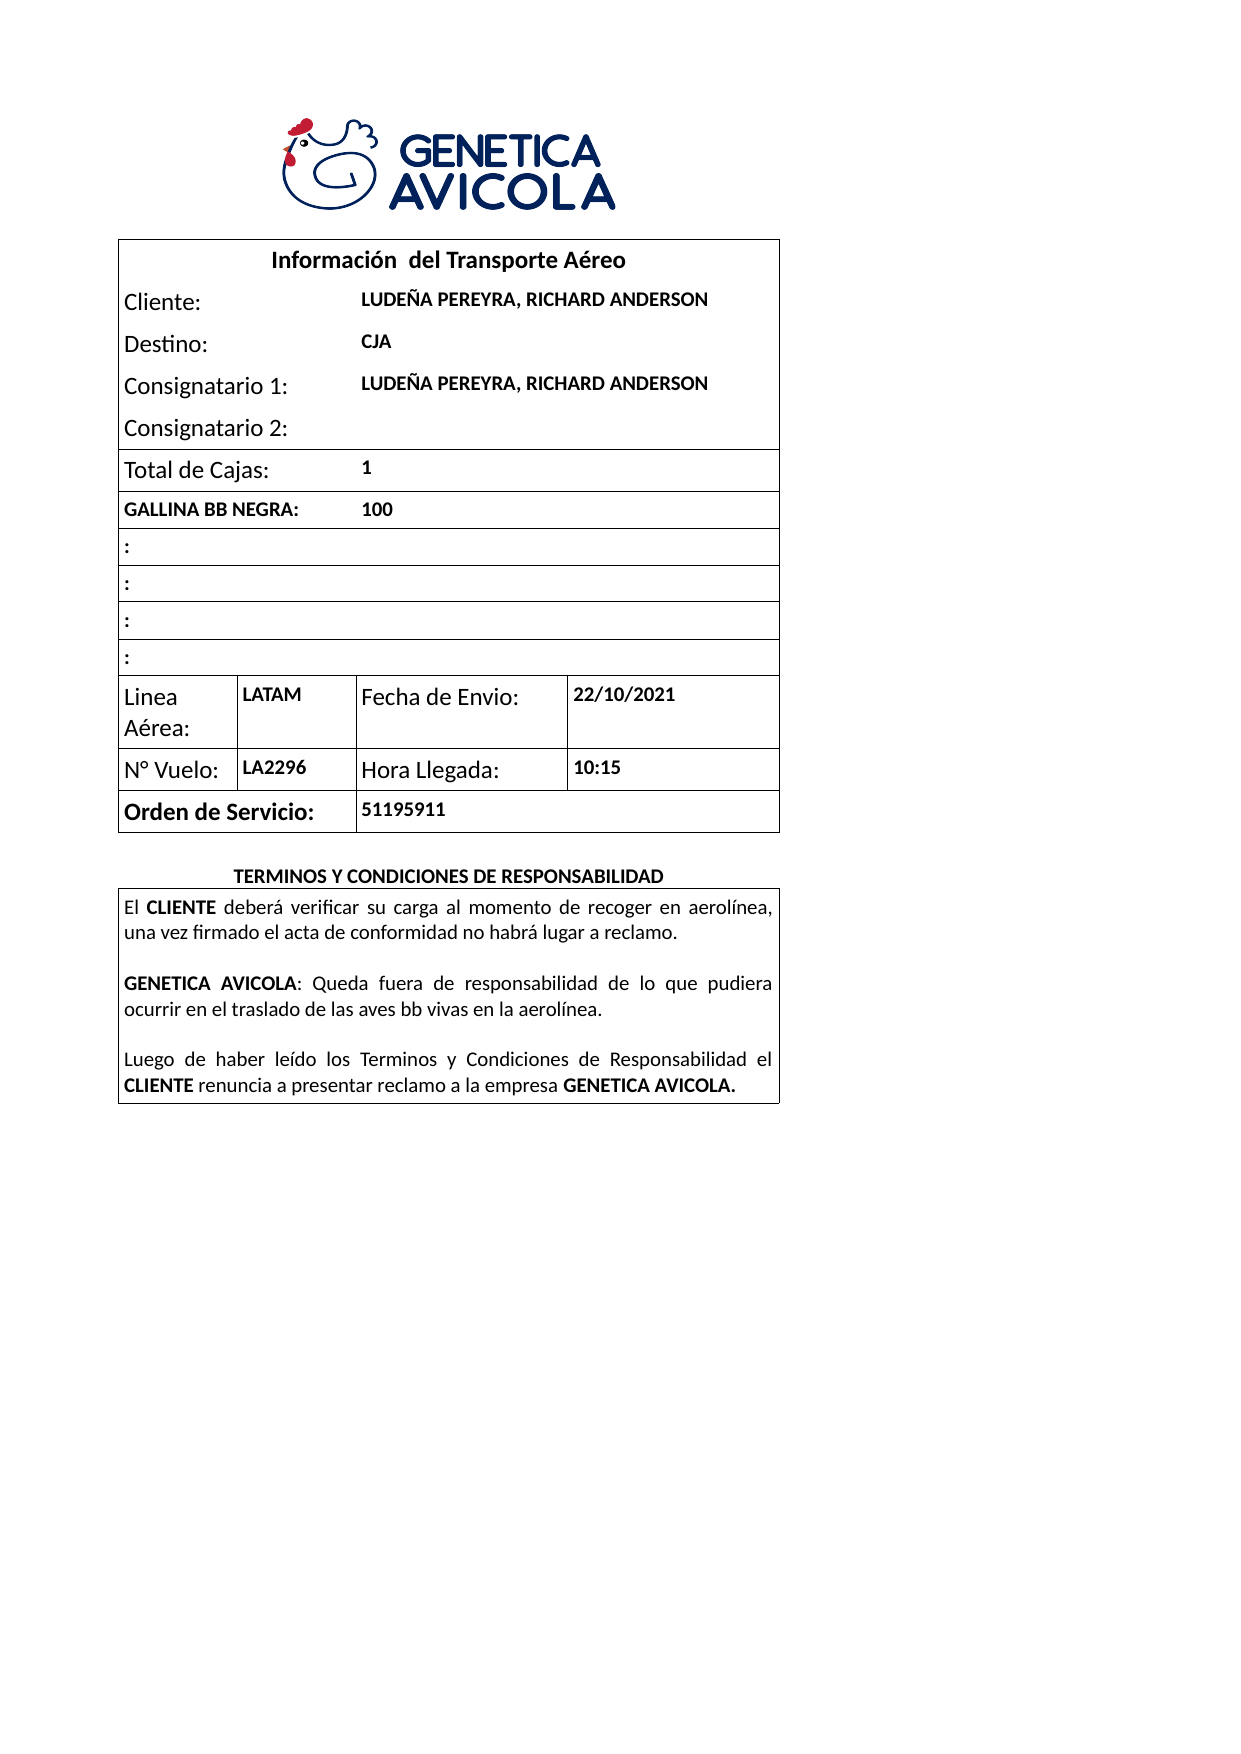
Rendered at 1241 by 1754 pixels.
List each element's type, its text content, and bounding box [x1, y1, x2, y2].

table_cell Orden de Servicio: [119, 791, 356, 832]
table_cell CJA [356, 323, 779, 364]
table_cell 100 [356, 492, 779, 527]
table_cell Destino: [119, 323, 356, 364]
table_cell Total de Cajas: [119, 450, 356, 491]
table_cell LATAM [238, 676, 356, 748]
table_cell Fecha de Envio: [357, 676, 567, 748]
table_cell Consignatario 1: [119, 365, 356, 406]
table_cell 1 [356, 450, 779, 491]
table_cell : [119, 602, 356, 638]
table_cell [356, 529, 779, 564]
table_cell : [119, 640, 356, 675]
picture [282, 118, 616, 210]
table_cell El CLIENTE deberá verificar su carga al momento de recoger en aerolínea, una vez firmado el acta de conformidad no habrá lugar a reclamo. GENETICA AVICOLA: Queda fuera de responsabilidad de lo que pudiera ocurrir en el traslado de las aves bb vivas en la aerolínea. Luego de haber leído los Terminos y Condiciones de Responsabilidad el CLIENTE renuncia a presentar reclamo a la empresa GENETICA AVICOLA. [119, 889, 779, 1103]
table_cell LUDEÑA PEREYRA, RICHARD ANDERSON [356, 281, 779, 322]
table_cell Cliente: [119, 281, 356, 322]
table_cell 10:15 [568, 749, 779, 790]
table_cell N° Vuelo: [119, 749, 237, 790]
table_cell [356, 406, 779, 448]
table_cell [356, 602, 779, 638]
table_cell [356, 640, 779, 675]
table_cell 51195911 [357, 791, 779, 832]
table_cell : [119, 566, 356, 601]
table_cell Linea Aérea: [119, 676, 237, 748]
table_cell : [119, 529, 356, 564]
table_header Información del Transporte Aéreo [119, 240, 779, 281]
table_cell TERMINOS Y CONDICIONES DE RESPONSABILIDAD [118, 833, 779, 888]
table_cell LA2296 [238, 749, 356, 790]
table_cell 22/10/2021 [568, 676, 779, 748]
table_cell Hora Llegada: [357, 749, 567, 790]
table_cell Consignatario 2: [119, 406, 356, 448]
table_cell [356, 566, 779, 601]
table_cell LUDEÑA PEREYRA, RICHARD ANDERSON [356, 365, 779, 406]
table_cell GALLINA BB NEGRA: [119, 492, 356, 527]
